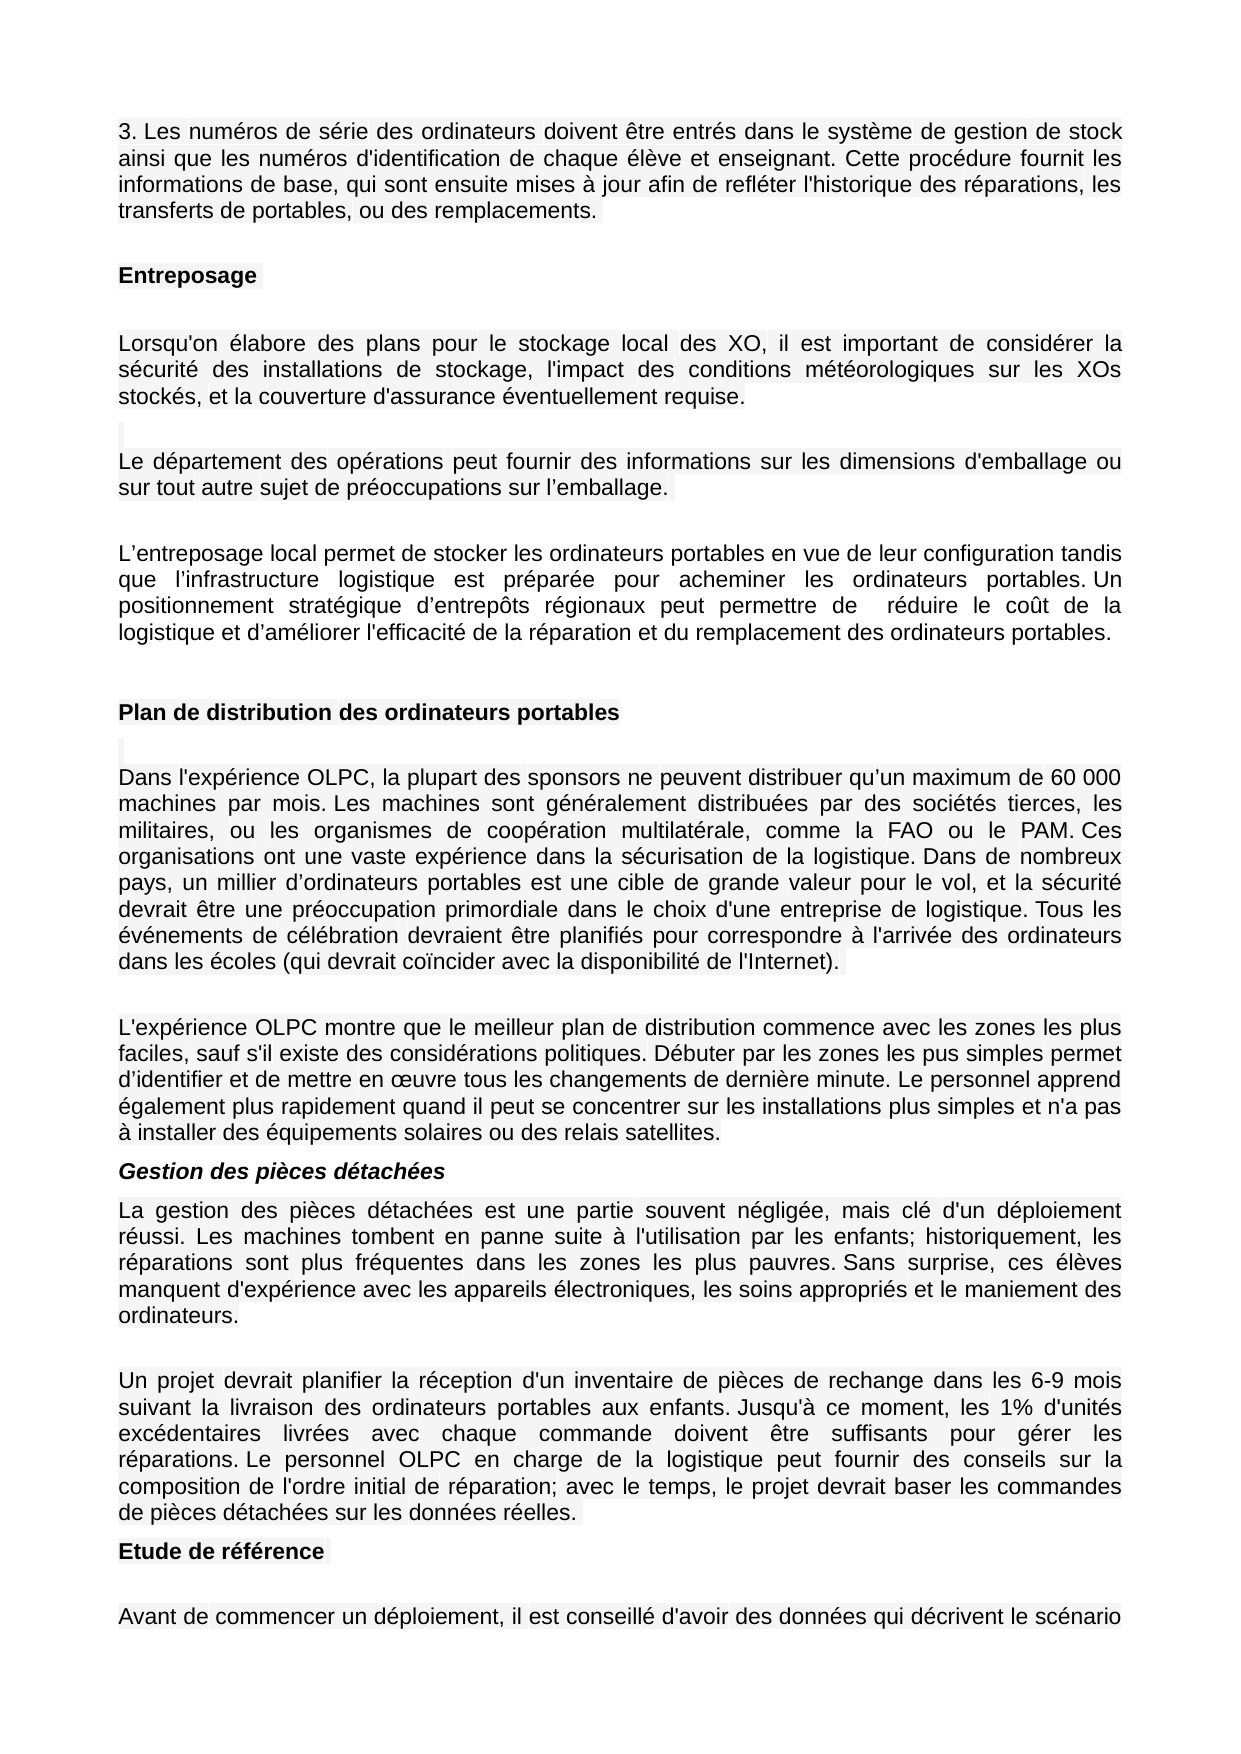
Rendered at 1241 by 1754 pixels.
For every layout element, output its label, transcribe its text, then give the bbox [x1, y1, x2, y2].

text La gestion des pièces détachées est une partie souvent négligée, mais clé d'un déploiement réussi. Les machines tombent en panne suite à l'utilisation par les enfants; historiquement, les réparations sont plus fréquentes dans les zones les plus pauvres. Sans surprise, ces élèves manquent d'expérience avec les appareils électroniques, les soins appropriés et le maniement des ordinateurs. [118, 1197, 1122, 1328]
text 3. Les numéros de série des ordinateurs doivent être entrés dans le système de gestion de stock ainsi que les numéros d'identification de chaque élève et enseignant. Cette procédure fournit les informations de base, qui sont ensuite mises à jour afin de refléter l'historique des réparations, les transferts de portables, ou des remplacements. [118, 118, 1122, 223]
text L’entreposage local permet de stocker les ordinateurs portables en vue de leur configuration tandis que l’infrastructure logistique est préparée pour acheminer les ordinateurs portables. Un positionnement stratégique d’entrepôts régionaux peut permettre de réduire le coût de la logistique et d’améliorer l'efficacité de la réparation et du remplacement des ordinateurs portables. [118, 513, 1122, 645]
text L'expérience OLPC montre que le meilleur plan de distribution commence avec les zones les plus faciles, sauf s'il existe des considérations politiques. Débuter par les zones les pus simples permet d’identifier et de mettre en œuvre tous les changements de dernière minute. Le personnel apprend également plus rapidement quand il peut se concentrer sur les installations plus simples et n'a pas à installer des équipements solaires ou des relais satellites. [118, 987, 1122, 1145]
text Avant de commencer un déploiement, il est conseillé d'avoir des données qui décrivent le scénario [118, 1577, 1122, 1629]
text Un projet devrait planifier la réception d'un inventaire de pièces de rechange dans les 6-9 mois suivant la livraison des ordinateurs portables aux enfants. Jusqu'à ce moment, les 1% d'unités excédentaires livrées avec chaque commande doivent être suffisants pour gérer les réparations. Le personnel OLPC en charge de la logistique peut fournir des conseils sur la composition de l'ordre initial de réparation; avec le temps, le projet devrait baser les commandes de pièces détachées sur les données réelles. [118, 1341, 1122, 1525]
text Entreposage [118, 236, 1122, 317]
text Etude de référence [118, 1538, 1122, 1564]
text Plan de distribution des ordinateurs portables [118, 699, 1122, 725]
text Le département des opérations peut fournir des informations sur les dimensions d'emballage ou sur tout autre sujet de préoccupations sur l’emballage. [118, 422, 1122, 501]
subtitle Gestion des pièces détachées [118, 1158, 1122, 1184]
text Dans l'expérience OLPC, la plupart des sponsors ne peuvent distribuer qu’un maximum de 60 000 machines par mois. Les machines sont généralement distribuées par des sociétés tierces, les militaires, ou les organismes de coopération multilatérale, comme la FAO ou le PAM. Ces organisations ont une vaste expérience dans la sécurisation de la logistique. Dans de nombreux pays, un millier d’ordinateurs portables est une cible de grande valeur pour le vol, et la sécurité devrait être une préoccupation primordiale dans le choix d'une entreprise de logistique. Tous les événements de célébration devraient être planifiés pour correspondre à l'arrivée des ordinateurs dans les écoles (qui devrait coïncider avec la disponibilité de l'Internet). [118, 737, 1122, 975]
text Lorsqu'on élabore des plans pour le stockage local des XO, il est important de considérer la sécurité des installations de stockage, l'impact des conditions météorologiques sur les XOs stockés, et la couverture d'assurance éventuellement requise. [118, 330, 1122, 409]
